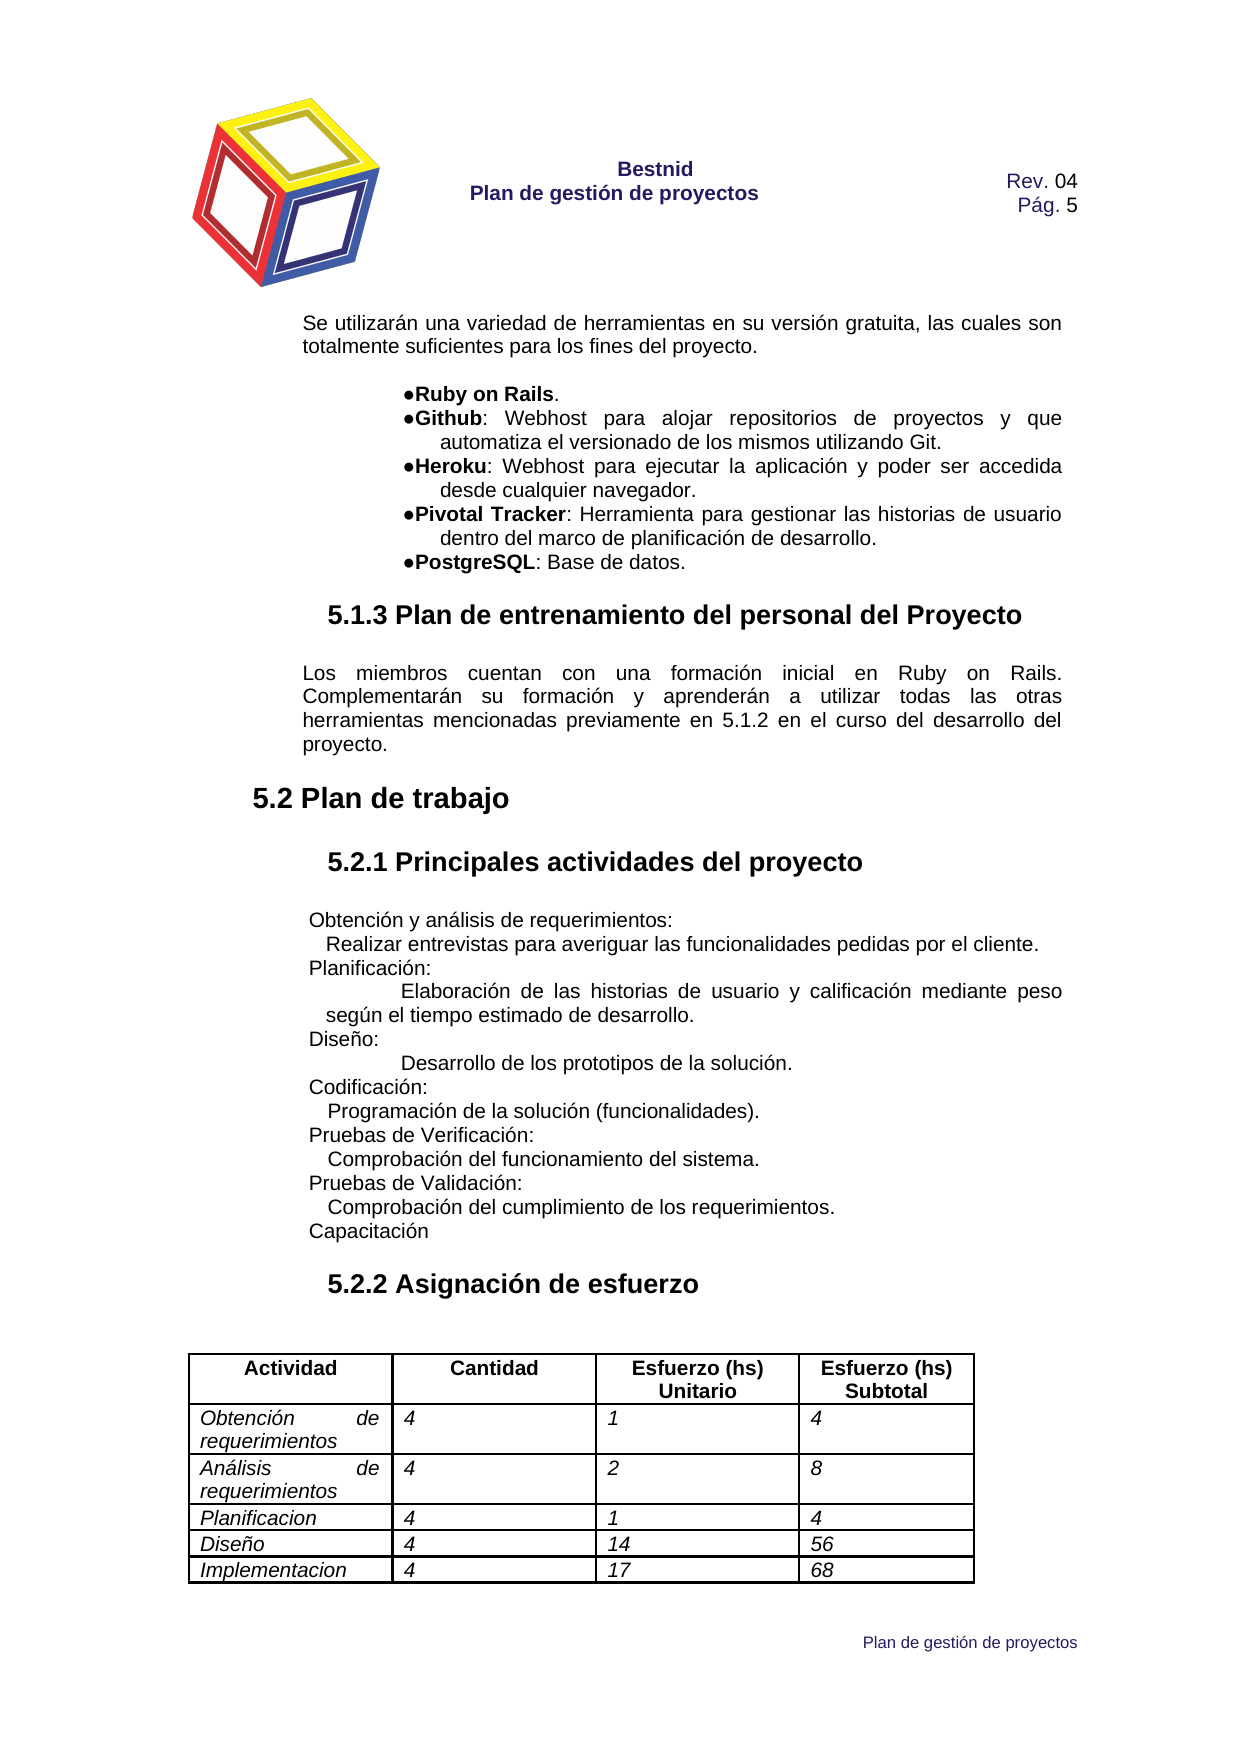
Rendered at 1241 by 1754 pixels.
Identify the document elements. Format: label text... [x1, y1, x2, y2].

text Los miembros cuentan con una formación inicial en Ruby on Rails. Complementarán su formación y aprenderán a utilizar todas las otras herramientas mencionadas previamente en 5.1.2 en el curso del desarrollo del proyecto. [302, 660, 1063, 756]
table_cell 4 [394, 1405, 595, 1453]
table_cell Planificacion [190, 1505, 391, 1529]
table_header Cantidad [394, 1355, 595, 1403]
table_cell 56 [800, 1531, 973, 1555]
table_header Actividad [190, 1355, 391, 1403]
table_cell 4 [394, 1505, 595, 1529]
list PostgreSQL: Base de datos. [140, 550, 1063, 574]
table_cell 1 [597, 1405, 798, 1453]
text Obtención y análisis de requerimientos: [308, 907, 1063, 931]
text Programación de la solución (funcionalidades). [326, 1099, 1063, 1123]
table_cell 1 [597, 1505, 798, 1529]
table_cell Análisis de requerimientos [190, 1455, 391, 1503]
table_cell 4 [800, 1505, 973, 1529]
table_header Esfuerzo (hs) Unitario [597, 1355, 798, 1403]
table_cell 68 [800, 1558, 973, 1581]
list Pivotal Tracker: Herramienta para gestionar las historias de usuario dentro del marco de planificación de desarrollo. [140, 502, 1063, 550]
table_cell 4 [394, 1531, 595, 1555]
text Elaboración de las historias de usuario y calificación mediante peso según el tiempo estimado de desarrollo. [326, 979, 1063, 1027]
table_cell 17 [597, 1558, 798, 1581]
table_cell 4 [800, 1405, 973, 1453]
table_cell 14 [597, 1531, 798, 1555]
text Diseño: [308, 1027, 1063, 1051]
subtitle 5.1.3 Plan de entrenamiento del personal del Proyecto [327, 599, 1063, 630]
table_cell 8 [800, 1455, 973, 1503]
table_cell Implementacion [190, 1558, 391, 1581]
text Capacitación [308, 1219, 1063, 1243]
list Heroku: Webhost para ejecutar la aplicación y poder ser accedida desde cualquier navegador. [140, 454, 1063, 502]
table_cell 4 [394, 1455, 595, 1503]
list Github: Webhost para alojar repositorios de proyectos y que automatiza el versionado de los mismos utilizando Git. [140, 406, 1063, 454]
text Desarrollo de los prototipos de la solución. [326, 1051, 1063, 1075]
subtitle 5.2.1 Principales actividades del proyecto [327, 846, 1063, 877]
table_cell Obtención de requerimientos [190, 1405, 391, 1453]
table_cell 2 [597, 1455, 798, 1503]
table_header Esfuerzo (hs) Subtotal [800, 1355, 973, 1403]
table_cell 4 [394, 1558, 595, 1581]
text Comprobación del cumplimiento de los requerimientos. [326, 1195, 1063, 1219]
subtitle 5.2.2 Asignación de esfuerzo [327, 1268, 1063, 1299]
text Pruebas de Validación: [308, 1171, 1063, 1195]
text Codificación: [308, 1075, 1063, 1099]
text Pruebas de Verificación: [308, 1123, 1063, 1147]
text Se utilizarán una variedad de herramientas en su versión gratuita, las cuales son totalmente suficientes para los fines del proyecto. [302, 310, 1063, 358]
subtitle 5.2 Plan de trabajo [252, 781, 1063, 815]
text Comprobación del funcionamiento del sistema. [326, 1147, 1063, 1171]
list Ruby on Rails. [140, 382, 1063, 406]
text Planificación: [308, 955, 1063, 979]
table_cell Diseño [190, 1531, 391, 1555]
text Realizar entrevistas para averiguar las funcionalidades pedidas por el cliente. [326, 931, 1063, 955]
